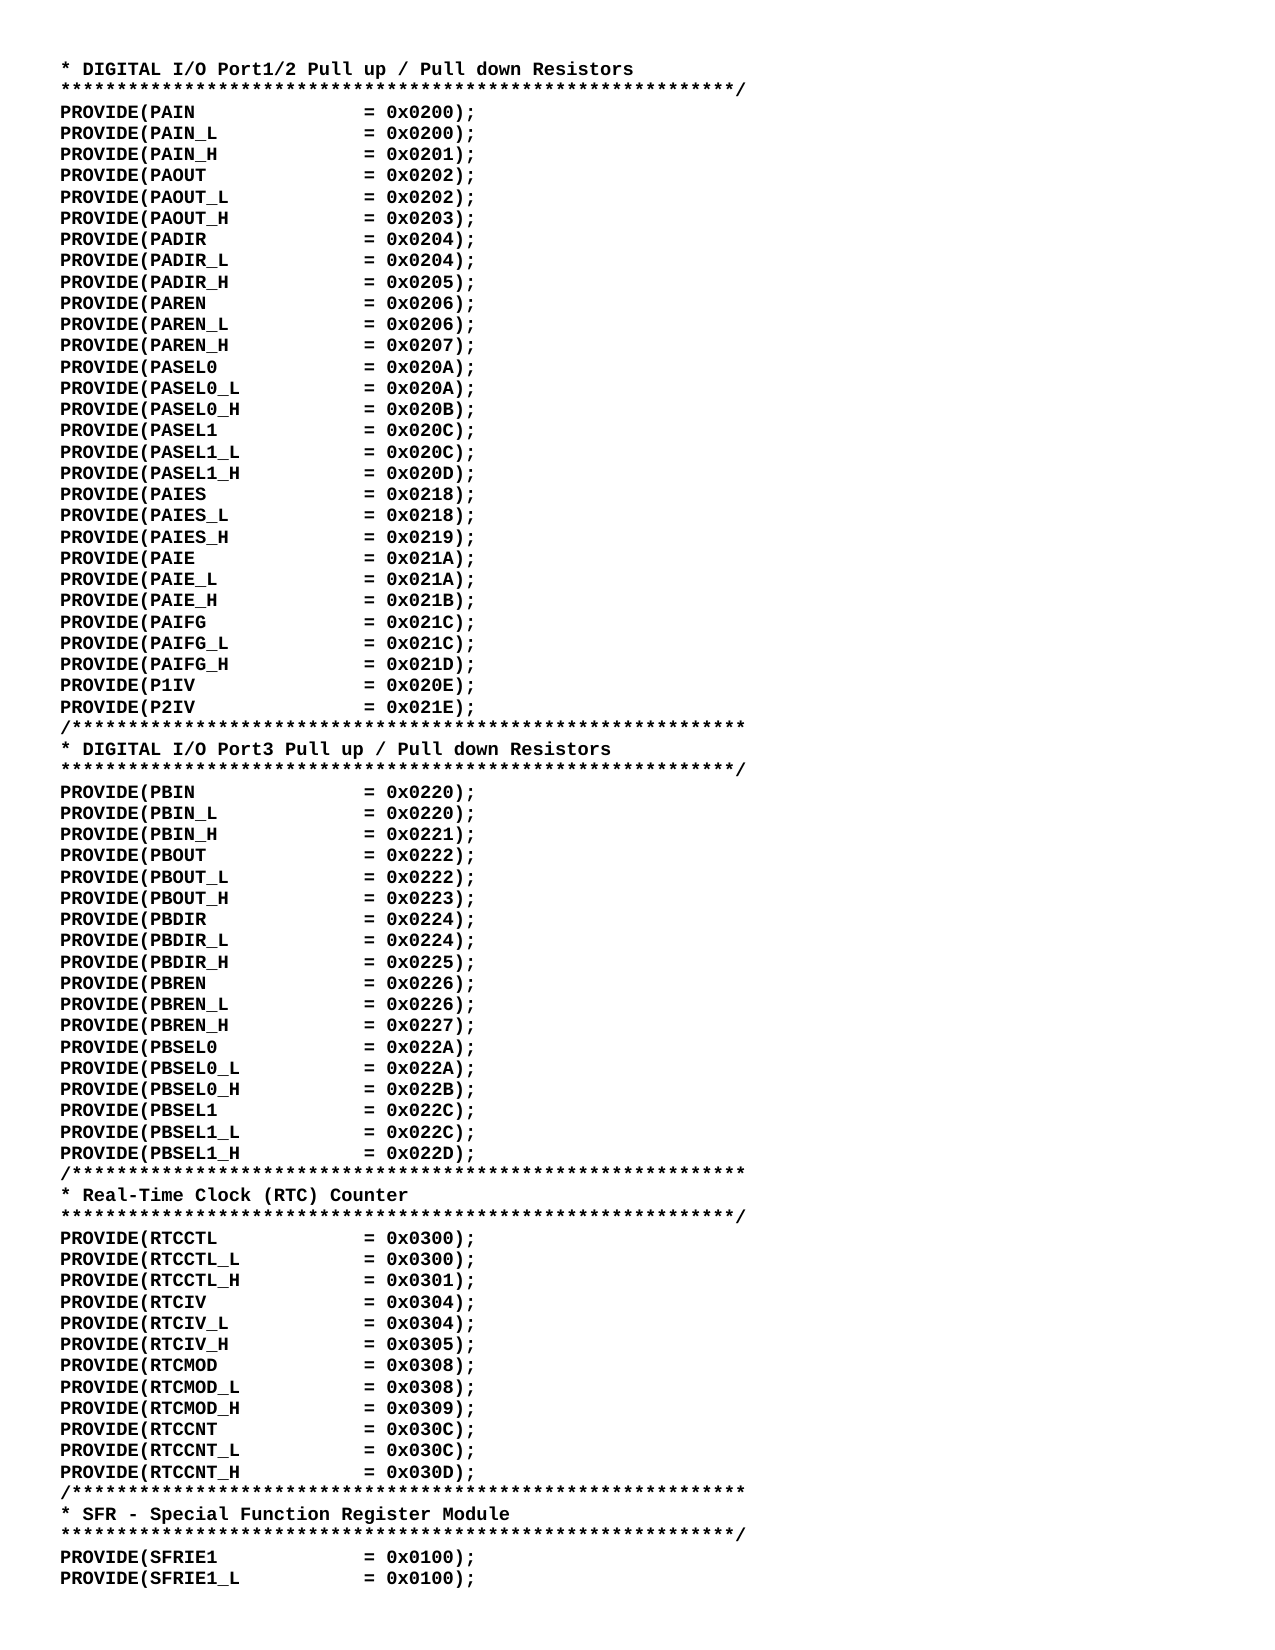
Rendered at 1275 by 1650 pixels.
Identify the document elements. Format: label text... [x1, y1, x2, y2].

text PROVIDE(RTCCNT_H = 0x030D); [60, 1462, 1215, 1484]
text PROVIDE(RTCCTL_L = 0x0300); [60, 1250, 1215, 1271]
text PROVIDE(PAOUT_H = 0x0203); [60, 209, 1215, 230]
text PROVIDE(PBOUT = 0x0222); [60, 846, 1215, 867]
text * DIGITAL I/O Port3 Pull up / Pull down Resistors [60, 740, 1215, 761]
text PROVIDE(P2IV = 0x021E); [60, 697, 1215, 719]
text /************************************************************ [60, 1484, 1215, 1505]
text PROVIDE(RTCCNT_L = 0x030C); [60, 1441, 1215, 1462]
text PROVIDE(PAIFG = 0x021C); [60, 612, 1215, 634]
text PROVIDE(RTCIV_L = 0x0304); [60, 1314, 1215, 1335]
text PROVIDE(PBIN = 0x0220); [60, 782, 1215, 804]
text PROVIDE(PAOUT = 0x0202); [60, 166, 1215, 187]
text PROVIDE(SFRIE1 = 0x0100); [60, 1547, 1215, 1569]
text PROVIDE(PBSEL1_H = 0x022D); [60, 1144, 1215, 1165]
text PROVIDE(PBSEL0_H = 0x022B); [60, 1080, 1215, 1101]
text PROVIDE(PBREN_L = 0x0226); [60, 995, 1215, 1016]
text PROVIDE(PAREN_H = 0x0207); [60, 336, 1215, 357]
text /************************************************************ [60, 1165, 1215, 1186]
text PROVIDE(PAIE_H = 0x021B); [60, 591, 1215, 612]
text PROVIDE(PAIES = 0x0218); [60, 485, 1215, 506]
text PROVIDE(PBREN = 0x0226); [60, 974, 1215, 995]
text ************************************************************/ [60, 1526, 1215, 1547]
text PROVIDE(PAIN = 0x0200); [60, 102, 1215, 124]
text PROVIDE(PAIFG_H = 0x021D); [60, 655, 1215, 676]
text PROVIDE(PBOUT_H = 0x0223); [60, 889, 1215, 910]
text PROVIDE(RTCMOD_H = 0x0309); [60, 1399, 1215, 1420]
text PROVIDE(PBSEL0_L = 0x022A); [60, 1059, 1215, 1080]
text PROVIDE(PASEL0 = 0x020A); [60, 357, 1215, 379]
text PROVIDE(PBIN_L = 0x0220); [60, 804, 1215, 825]
text ************************************************************/ [60, 761, 1215, 782]
text PROVIDE(PASEL1_H = 0x020D); [60, 464, 1215, 485]
text PROVIDE(P1IV = 0x020E); [60, 676, 1215, 697]
text PROVIDE(PAIE = 0x021A); [60, 549, 1215, 570]
text PROVIDE(RTCIV = 0x0304); [60, 1292, 1215, 1314]
text PROVIDE(PBDIR = 0x0224); [60, 910, 1215, 931]
text * DIGITAL I/O Port1/2 Pull up / Pull down Resistors [60, 60, 1215, 81]
text PROVIDE(RTCMOD = 0x0308); [60, 1356, 1215, 1377]
text PROVIDE(PASEL0_H = 0x020B); [60, 400, 1215, 421]
text PROVIDE(RTCCTL_H = 0x0301); [60, 1271, 1215, 1292]
text PROVIDE(PAREN = 0x0206); [60, 294, 1215, 315]
text PROVIDE(PASEL1_L = 0x020C); [60, 442, 1215, 464]
text PROVIDE(PAIES_L = 0x0218); [60, 506, 1215, 527]
text PROVIDE(PASEL1 = 0x020C); [60, 421, 1215, 442]
text PROVIDE(PBIN_H = 0x0221); [60, 825, 1215, 846]
text PROVIDE(PAIN_H = 0x0201); [60, 145, 1215, 166]
text ************************************************************/ [60, 81, 1215, 102]
text PROVIDE(PADIR_H = 0x0205); [60, 272, 1215, 294]
text PROVIDE(PAREN_L = 0x0206); [60, 315, 1215, 336]
text PROVIDE(RTCCTL = 0x0300); [60, 1229, 1215, 1250]
text PROVIDE(PADIR_L = 0x0204); [60, 251, 1215, 272]
text PROVIDE(RTCIV_H = 0x0305); [60, 1335, 1215, 1356]
text PROVIDE(RTCMOD_L = 0x0308); [60, 1377, 1215, 1399]
text PROVIDE(PADIR = 0x0204); [60, 230, 1215, 251]
text * Real-Time Clock (RTC) Counter [60, 1186, 1215, 1207]
text PROVIDE(PAIFG_L = 0x021C); [60, 634, 1215, 655]
text PROVIDE(SFRIE1_L = 0x0100); [60, 1569, 1215, 1590]
text PROVIDE(PAIN_L = 0x0200); [60, 124, 1215, 145]
text ************************************************************/ [60, 1207, 1215, 1229]
text PROVIDE(PBSEL0 = 0x022A); [60, 1037, 1215, 1059]
text PROVIDE(PAOUT_L = 0x0202); [60, 187, 1215, 209]
text PROVIDE(RTCCNT = 0x030C); [60, 1420, 1215, 1441]
text PROVIDE(PBOUT_L = 0x0222); [60, 867, 1215, 889]
text PROVIDE(PBSEL1_L = 0x022C); [60, 1122, 1215, 1144]
text PROVIDE(PBDIR_L = 0x0224); [60, 931, 1215, 952]
text PROVIDE(PBREN_H = 0x0227); [60, 1016, 1215, 1037]
text PROVIDE(PBSEL1 = 0x022C); [60, 1101, 1215, 1122]
text * SFR - Special Function Register Module [60, 1505, 1215, 1526]
text PROVIDE(PBDIR_H = 0x0225); [60, 952, 1215, 974]
text /************************************************************ [60, 719, 1215, 740]
text PROVIDE(PASEL0_L = 0x020A); [60, 379, 1215, 400]
text PROVIDE(PAIES_H = 0x0219); [60, 527, 1215, 549]
text PROVIDE(PAIE_L = 0x021A); [60, 570, 1215, 591]
